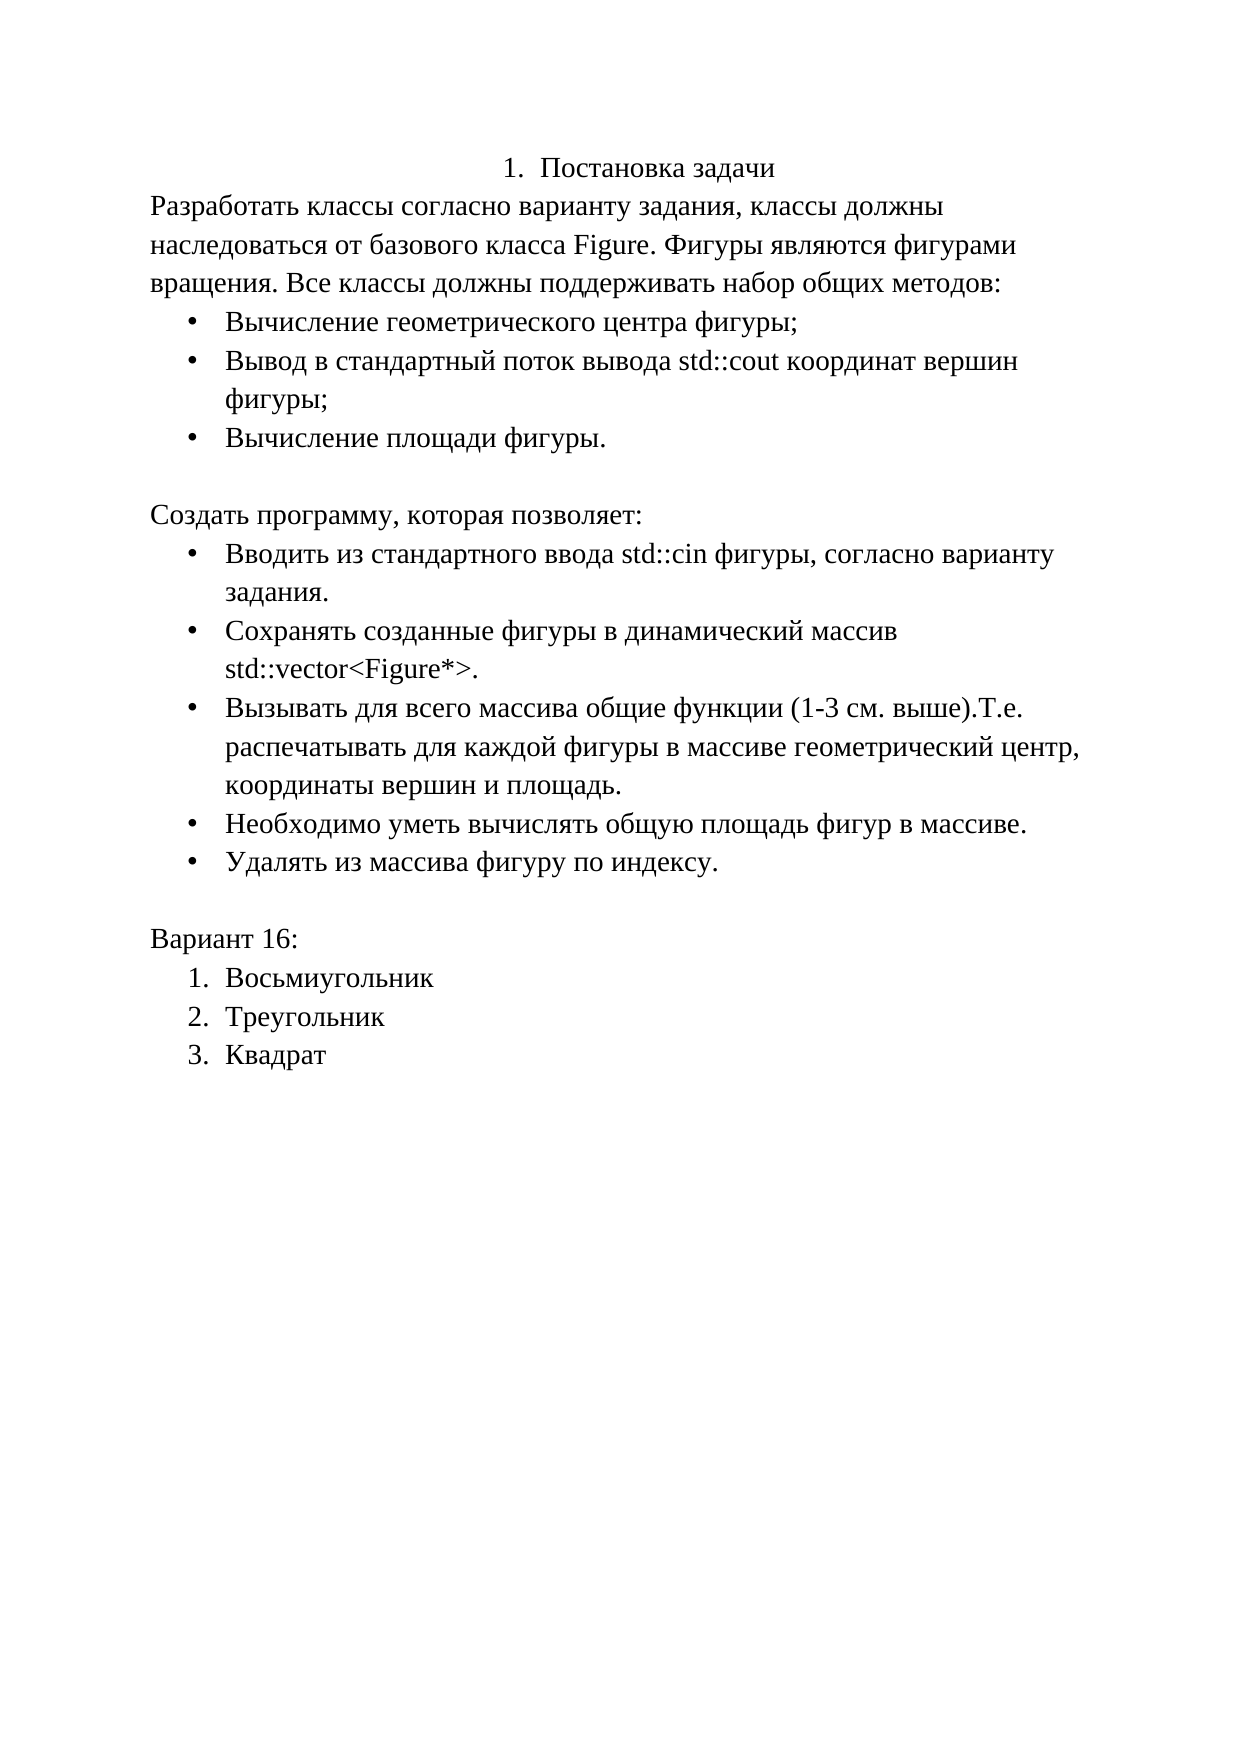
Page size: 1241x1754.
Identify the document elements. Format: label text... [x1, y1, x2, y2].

list Постановка задачи [187, 150, 1090, 183]
list Сохранять созданные фигуры в динамический массив std::vector<Figure*>. [187, 613, 1090, 685]
list Вызывать для всего массива общие функции (1-3 см. выше).Т.е. распечатывать для каждой фигуры в массиве геометрический центр, координаты вершин и площадь. [187, 690, 1090, 801]
list Вычисление геометрического центра фигуры; [187, 304, 1090, 338]
list Удалять из массива фигуру по индексу. [187, 844, 1090, 878]
list Необходимо уметь вычислять общую площадь фигур в массиве. [187, 806, 1090, 839]
text Вариант 16: [150, 922, 1090, 955]
list Вывод в стандартный поток вывода std::cout координат вершин фигуры; [187, 343, 1090, 415]
list Квадрат [187, 1037, 1090, 1071]
list Вводить из стандартного ввода std::cin фигуры, согласно варианту задания. [187, 536, 1090, 608]
list Треугольник [187, 999, 1090, 1032]
text Разработать классы согласно варианту задания, классы должны наследоваться от базового класса Figure. Фигуры являются фигурами вращения. Все классы должны поддерживать набор общих методов: [150, 188, 1090, 299]
list Вычисление площади фигуры. [187, 420, 1090, 454]
text Создать программу, которая позволяет: [150, 497, 1090, 531]
list Восьмиугольник [187, 960, 1090, 994]
